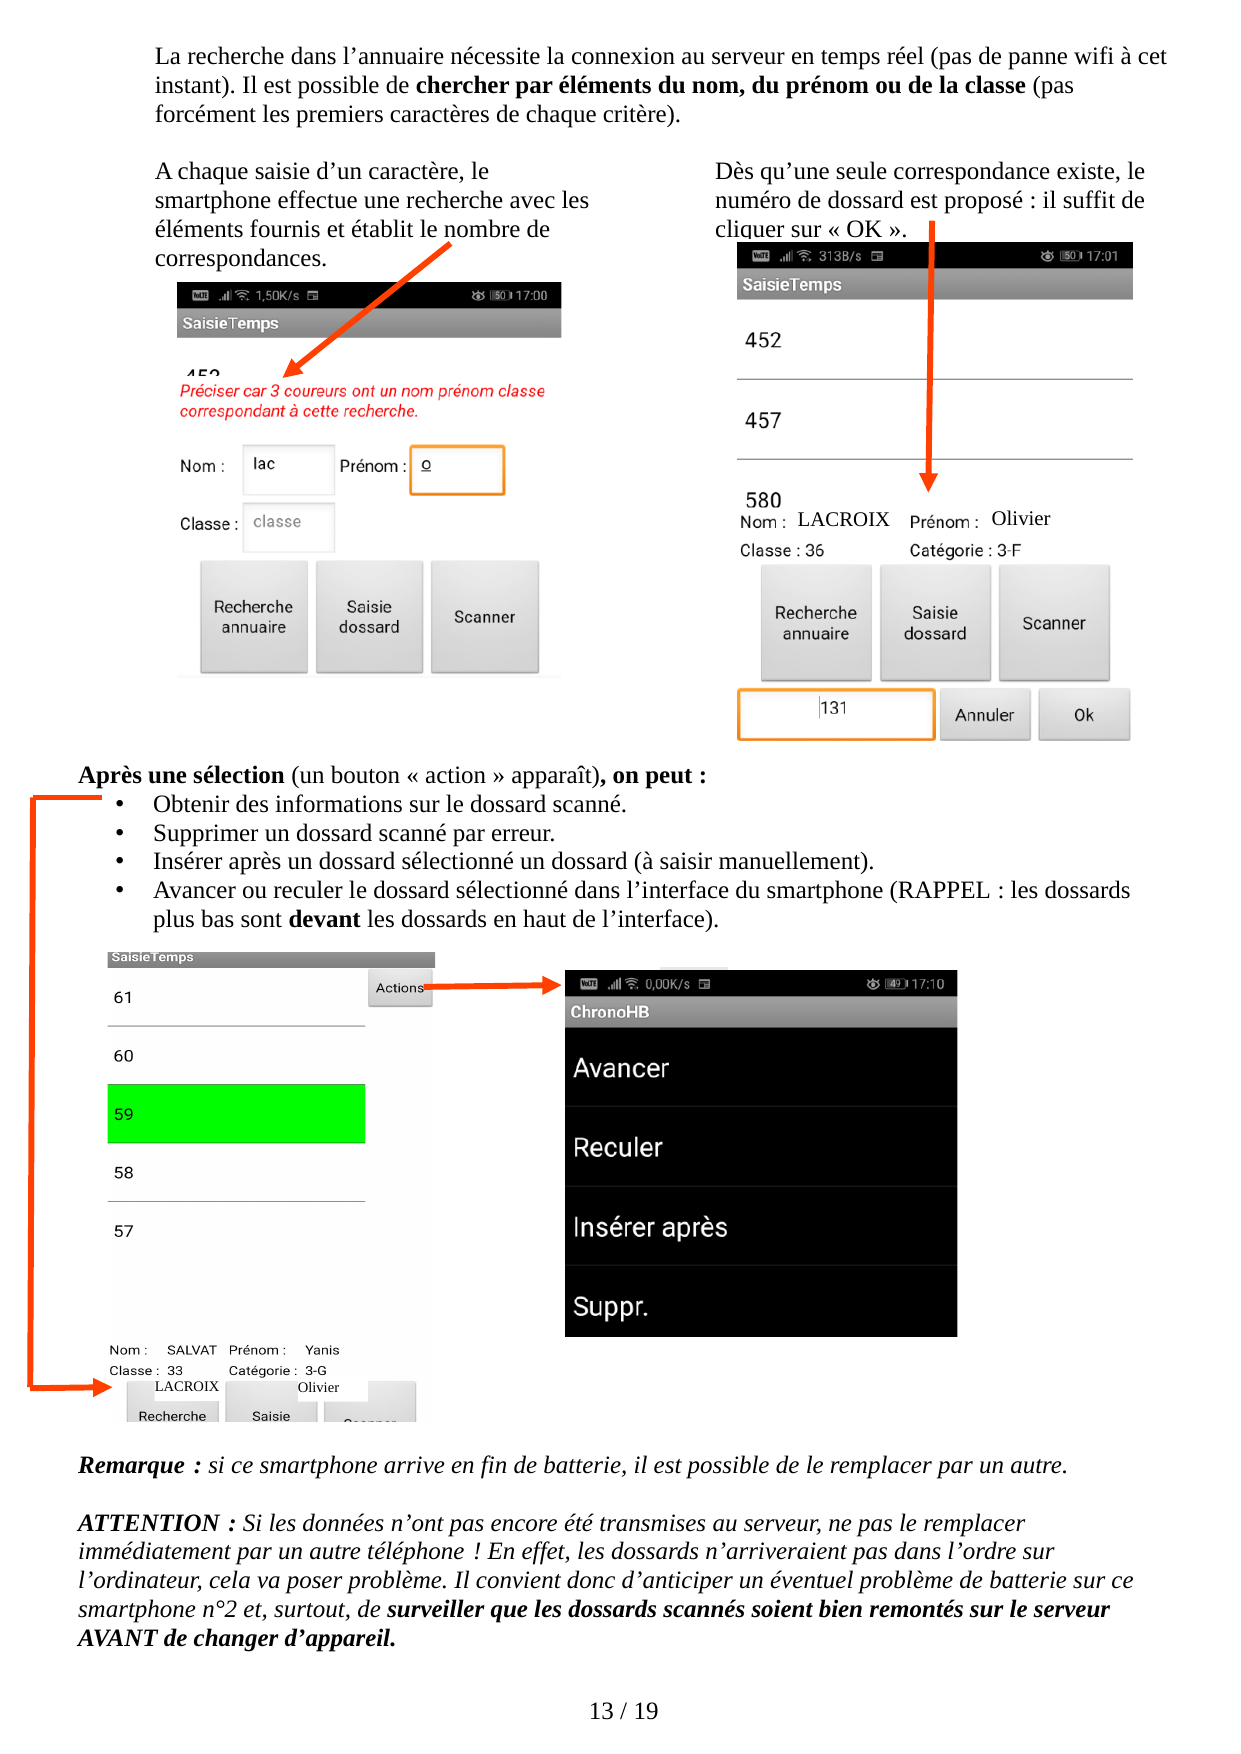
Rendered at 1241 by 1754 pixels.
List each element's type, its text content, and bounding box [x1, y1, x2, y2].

list Supprimer un dossard scanné par erreur. [115, 818, 1169, 846]
picture [107, 952, 436, 1422]
text ATTENTION : Si les données n’ont pas encore été transmises au serveur, ne pas le remplacer immédiatement par un autre téléphone ! En effet, les dossards n’arriveraient pas dans l’ordre sur l’ordinateur, cela va poser problème. Il convient donc d’anticiper un éventuel problème de batterie sur ce smartphone n°2 et, surtout, de surveiller que les dossards scannés soient bien remontés sur le serveur AVANT de changer d’appareil. [78, 1508, 1169, 1651]
text A chaque saisie d’un caractère, le smartphone effectue une recherche avec les éléments fournis et établit le nombre de correspondances. [154, 156, 609, 271]
text Dès qu’une seule correspondance existe, le numéro de dossard est proposé : il suffit de cliquer sur « OK ». [715, 156, 1169, 243]
picture [176, 281, 562, 678]
picture [734, 239, 1133, 741]
text La recherche dans l’annuaire nécessite la connexion au serveur en temps réel (pas de panne wifi à cet instant). Il est possible de chercher par éléments du nom, du prénom ou de la classe (pas forcément les premiers caractères de chaque critère). [154, 41, 1169, 128]
list Avancer ou reculer le dossard sélectionné dans l’interface du smartphone (RAPPEL : les dossards plus bas sont devant les dossards en haut de l’interface). [115, 875, 1169, 933]
text Après une sélection (un bouton « action » apparaît), on peut : [78, 760, 1169, 789]
list Insérer après un dossard sélectionné un dossard (à saisir manuellement). [115, 846, 1169, 875]
picture [564, 967, 958, 1337]
text Remarque : si ce smartphone arrive en fin de batterie, il est possible de le remplacer par un autre. [78, 1450, 1169, 1479]
list Obtenir des informations sur le dossard scanné. [115, 789, 1169, 818]
